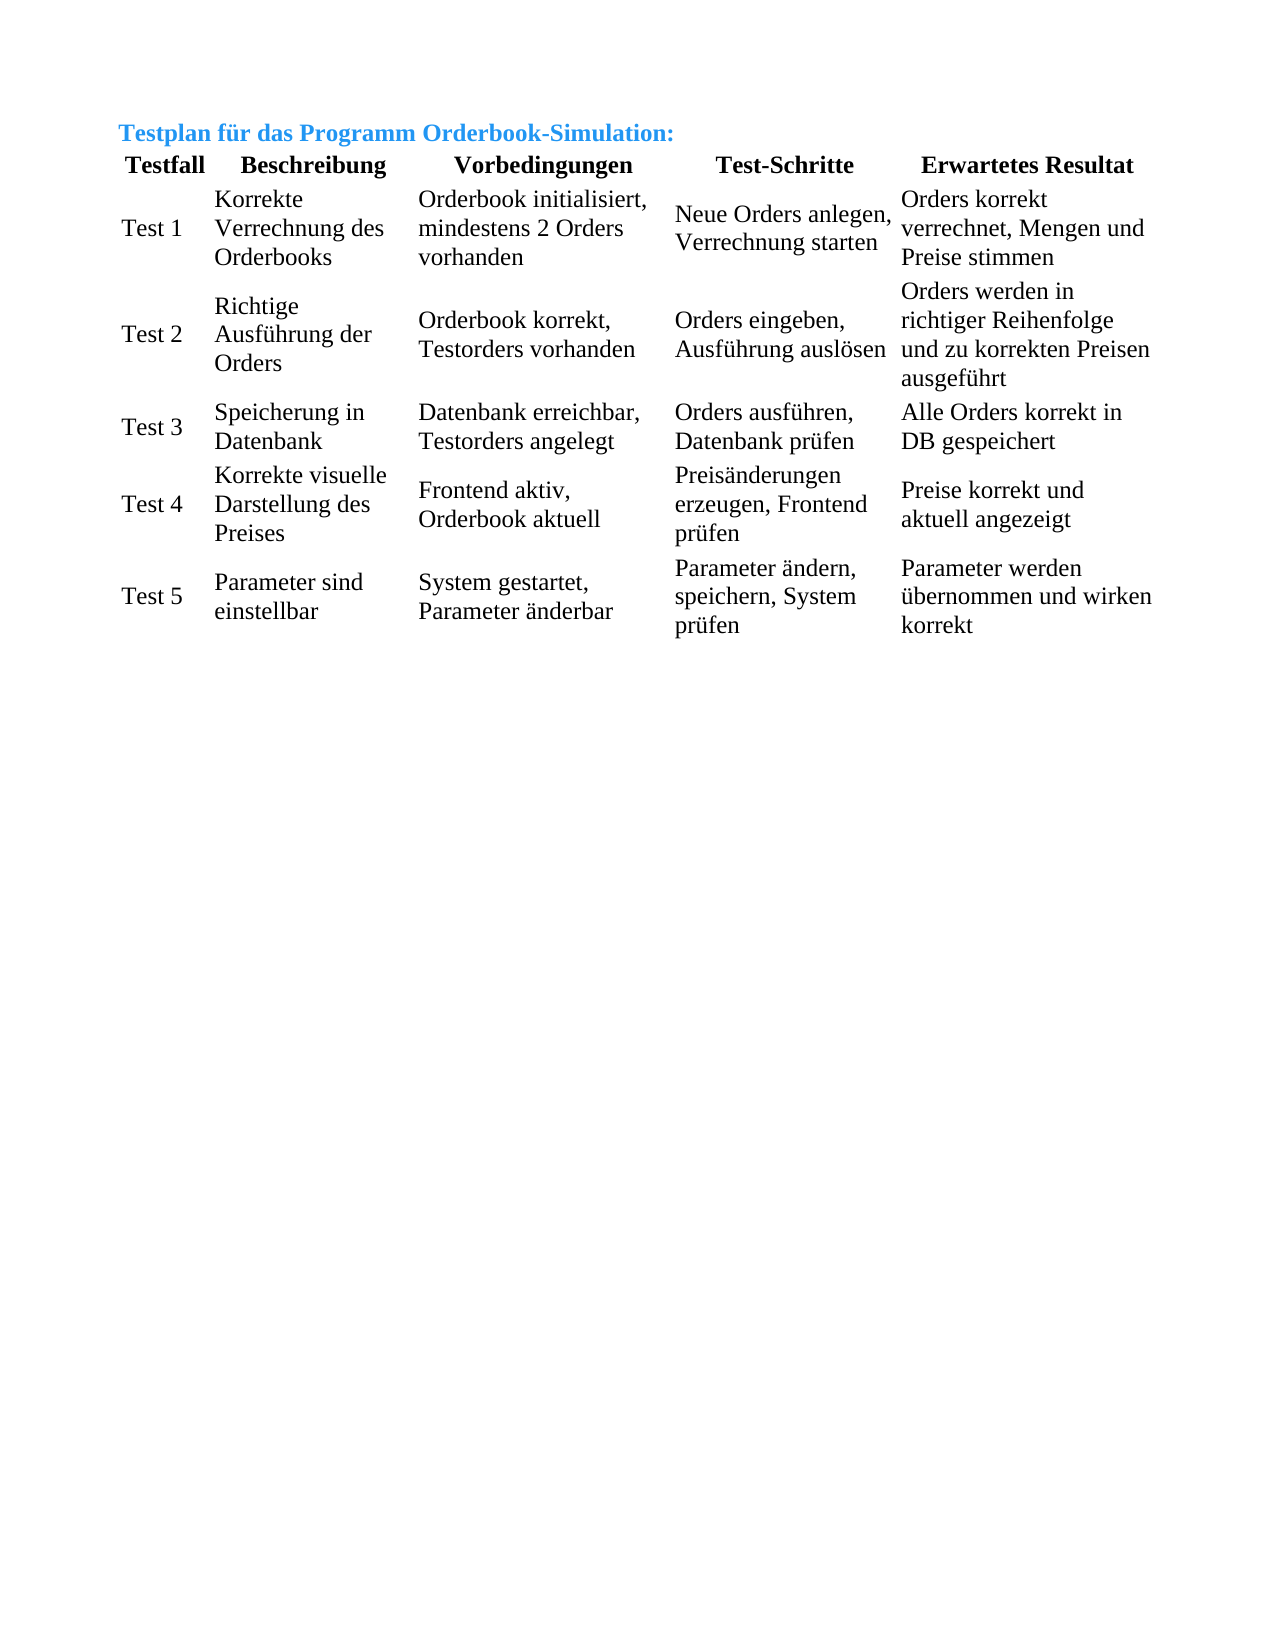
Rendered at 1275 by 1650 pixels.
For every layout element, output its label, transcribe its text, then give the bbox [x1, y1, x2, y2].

table_cell Test 2 [118, 274, 211, 394]
table_cell System gestartet, Parameter änderbar [415, 550, 672, 642]
table_cell Frontend aktiv, Orderbook aktuell [415, 458, 672, 550]
table_cell Speicherung in Datenbank [211, 394, 415, 458]
table_cell Orders korrekt verrechnet, Mengen und Preise stimmen [898, 181, 1157, 273]
table_cell Neue Orders anlegen, Verrechnung starten [672, 181, 898, 273]
table_header Test-Schritte [672, 147, 898, 181]
table_cell Orders werden in richtiger Reihenfolge und zu korrekten Preisen ausgeführt [898, 274, 1157, 394]
table_cell Orders eingeben, Ausführung auslösen [672, 274, 898, 394]
table_cell Test 5 [118, 550, 211, 642]
table_cell Parameter ändern, speichern, System prüfen [672, 550, 898, 642]
table_cell Korrekte Verrechnung des Orderbooks [211, 181, 415, 273]
table_header Beschreibung [211, 147, 415, 181]
table_cell Alle Orders korrekt in DB gespeichert [898, 394, 1157, 458]
table_cell Orderbook initialisiert, mindestens 2 Orders vorhanden [415, 181, 672, 273]
table_cell Preisänderungen erzeugen, Frontend prüfen [672, 458, 898, 550]
table_cell Orders ausführen, Datenbank prüfen [672, 394, 898, 458]
table_header Vorbedingungen [415, 147, 672, 181]
table_cell Parameter sind einstellbar [211, 550, 415, 642]
table_cell Test 3 [118, 394, 211, 458]
table_cell Orderbook korrekt, Testorders vorhanden [415, 274, 672, 394]
table_cell Parameter werden übernommen und wirken korrekt [898, 550, 1157, 642]
text Testplan für das Programm Orderbook-Simulation: [118, 118, 1157, 147]
table_cell Richtige Ausführung der Orders [211, 274, 415, 394]
table_cell Test 1 [118, 181, 211, 273]
table_header Testfall [118, 147, 211, 181]
table_header Erwartetes Resultat [898, 147, 1157, 181]
table_cell Test 4 [118, 458, 211, 550]
table_cell Datenbank erreichbar, Testorders angelegt [415, 394, 672, 458]
table_cell Preise korrekt und aktuell angezeigt [898, 458, 1157, 550]
table_cell Korrekte visuelle Darstellung des Preises [211, 458, 415, 550]
